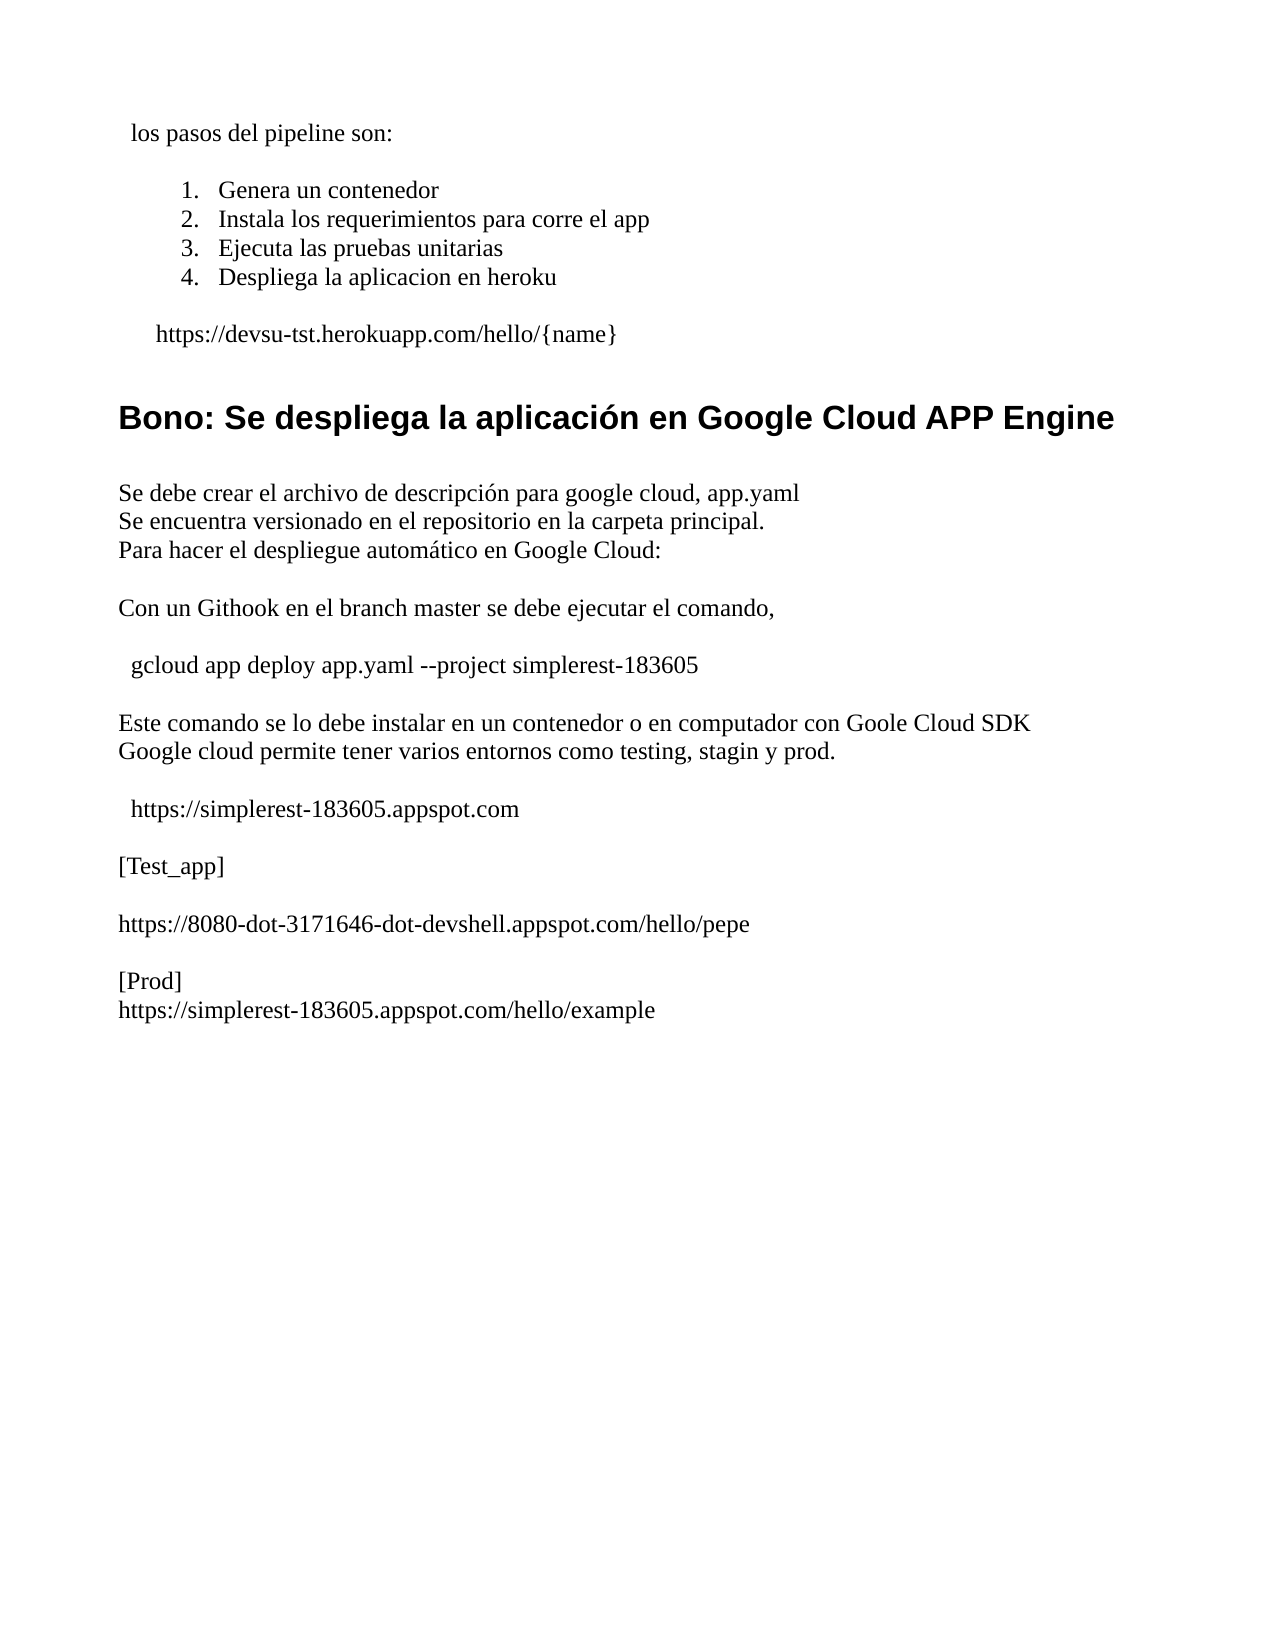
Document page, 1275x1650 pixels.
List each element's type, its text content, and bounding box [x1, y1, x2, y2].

subtitle Bono: Se despliega la aplicación en Google Cloud APP Engine [118, 398, 1157, 436]
text https://simplerest-183605.appspot.com/hello/example [118, 995, 1157, 1024]
text https://8080-dot-3171646-dot-devshell.appspot.com/hello/pepe [118, 909, 1157, 938]
list Ejecuta las pruebas unitarias [181, 233, 1157, 262]
list Despliega la aplicacion en heroku [181, 262, 1157, 291]
text Con un Githook en el branch master se debe ejecutar el comando, [118, 593, 1157, 621]
list Instala los requerimientos para corre el app [181, 204, 1157, 233]
text Se debe crear el archivo de descripción para google cloud, app.yaml [118, 478, 1157, 506]
text Para hacer el despliegue automático en Google Cloud: [118, 535, 1157, 564]
text Se encuentra versionado en el repositorio en la carpeta principal. [118, 506, 1157, 535]
text [Prod] [118, 966, 1157, 995]
text https://devsu-tst.herokuapp.com/hello/{name} [118, 319, 1157, 348]
text Google cloud permite tener varios entornos como testing, stagin y prod. [118, 736, 1157, 765]
text [Test_app] [118, 851, 1157, 880]
list Genera un contenedor [181, 176, 1157, 204]
text gcloud app deploy app.yaml --project simplerest-183605 [118, 650, 1157, 679]
text https://simplerest-183605.appspot.com [118, 794, 1157, 823]
text los pasos del pipeline son: [118, 118, 1157, 147]
text Este comando se lo debe instalar en un contenedor o en computador con Goole Cloud SDK [118, 708, 1157, 736]
